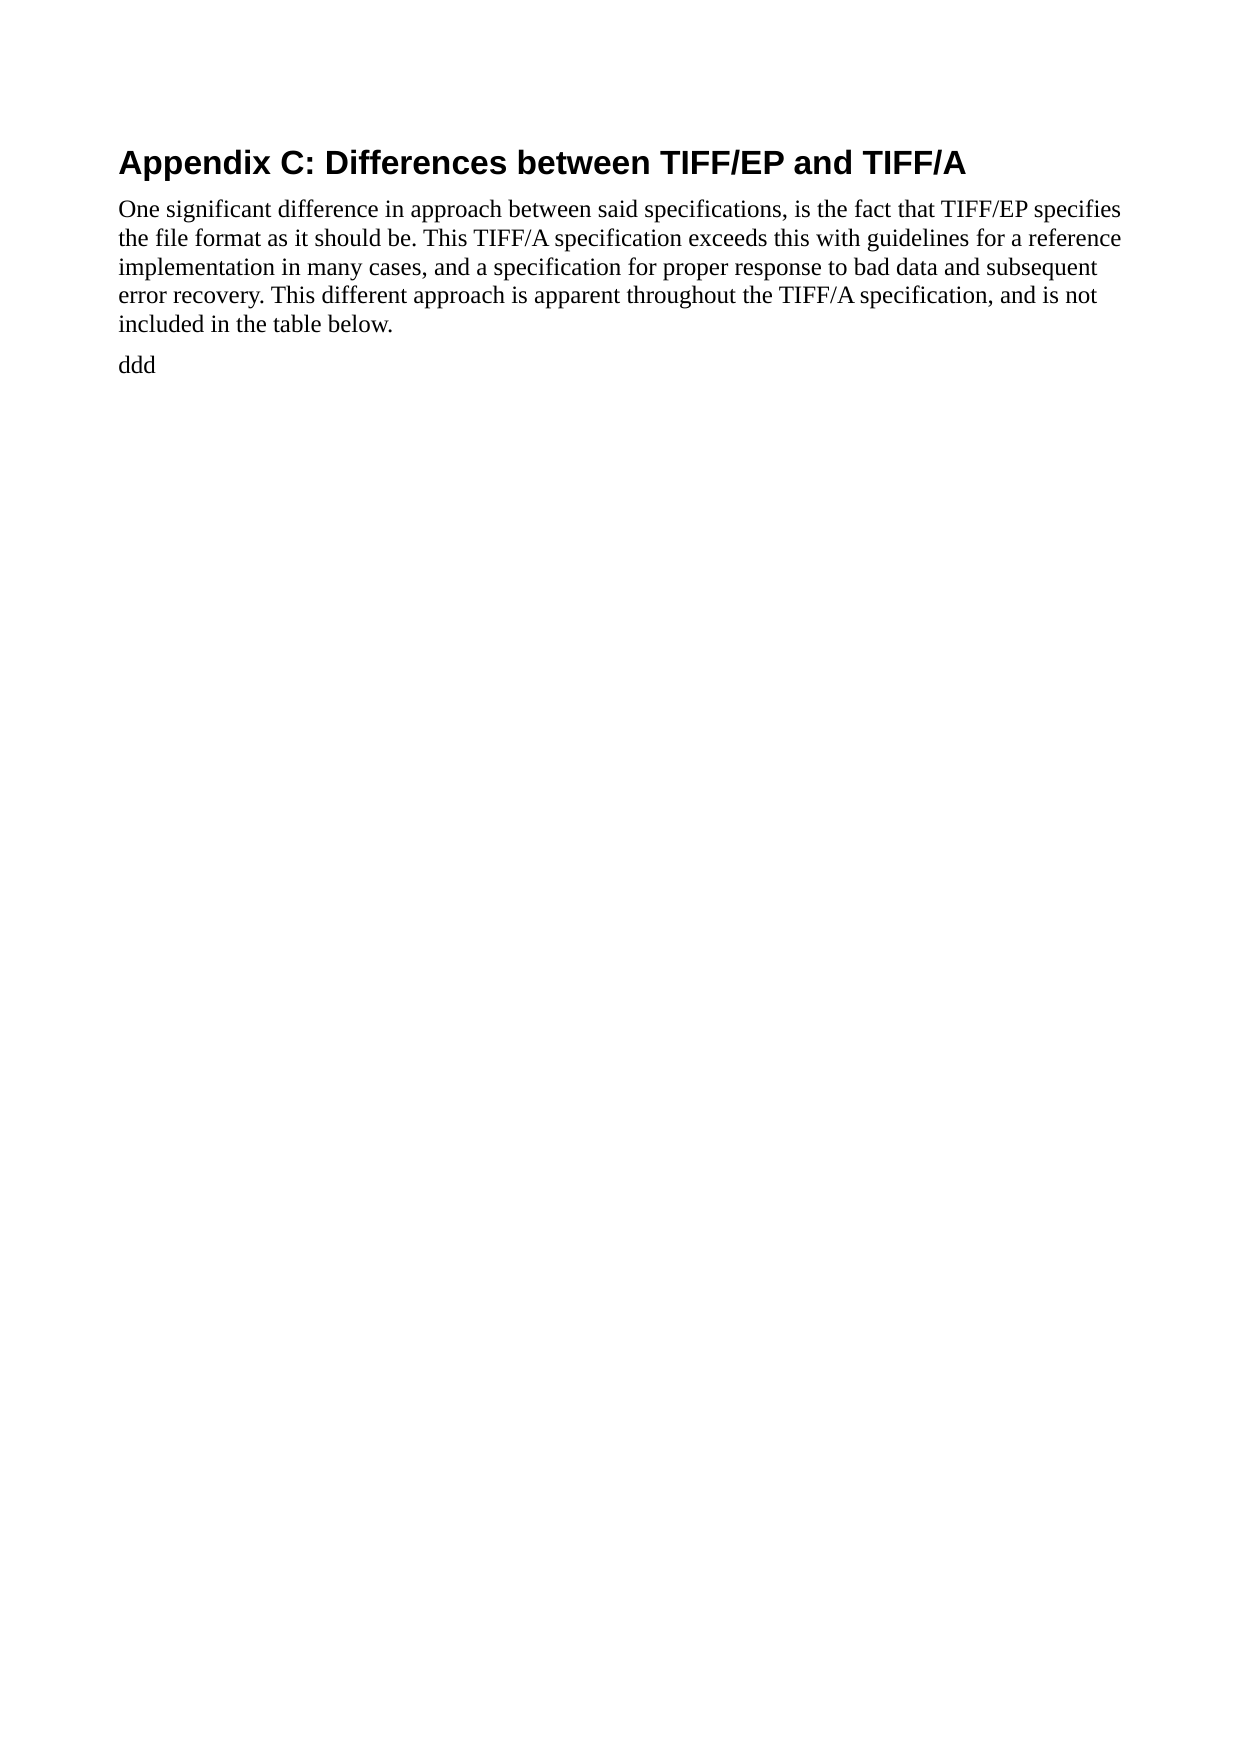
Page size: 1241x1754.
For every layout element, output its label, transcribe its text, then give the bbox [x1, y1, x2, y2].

subtitle Appendix C: Differences between TIFF/EP and TIFF/A [118, 143, 1122, 182]
text ddd [118, 351, 1122, 379]
text One significant difference in approach between said specifications, is the fact that TIFF/EP specifies the file format as it should be. This TIFF/A specification exceeds this with guidelines for a reference implementation in many cases, and a specification for proper response to bad data and subsequent error recovery. This different approach is apparent throughout the TIFF/A specification, and is not included in the table below. [118, 194, 1122, 338]
